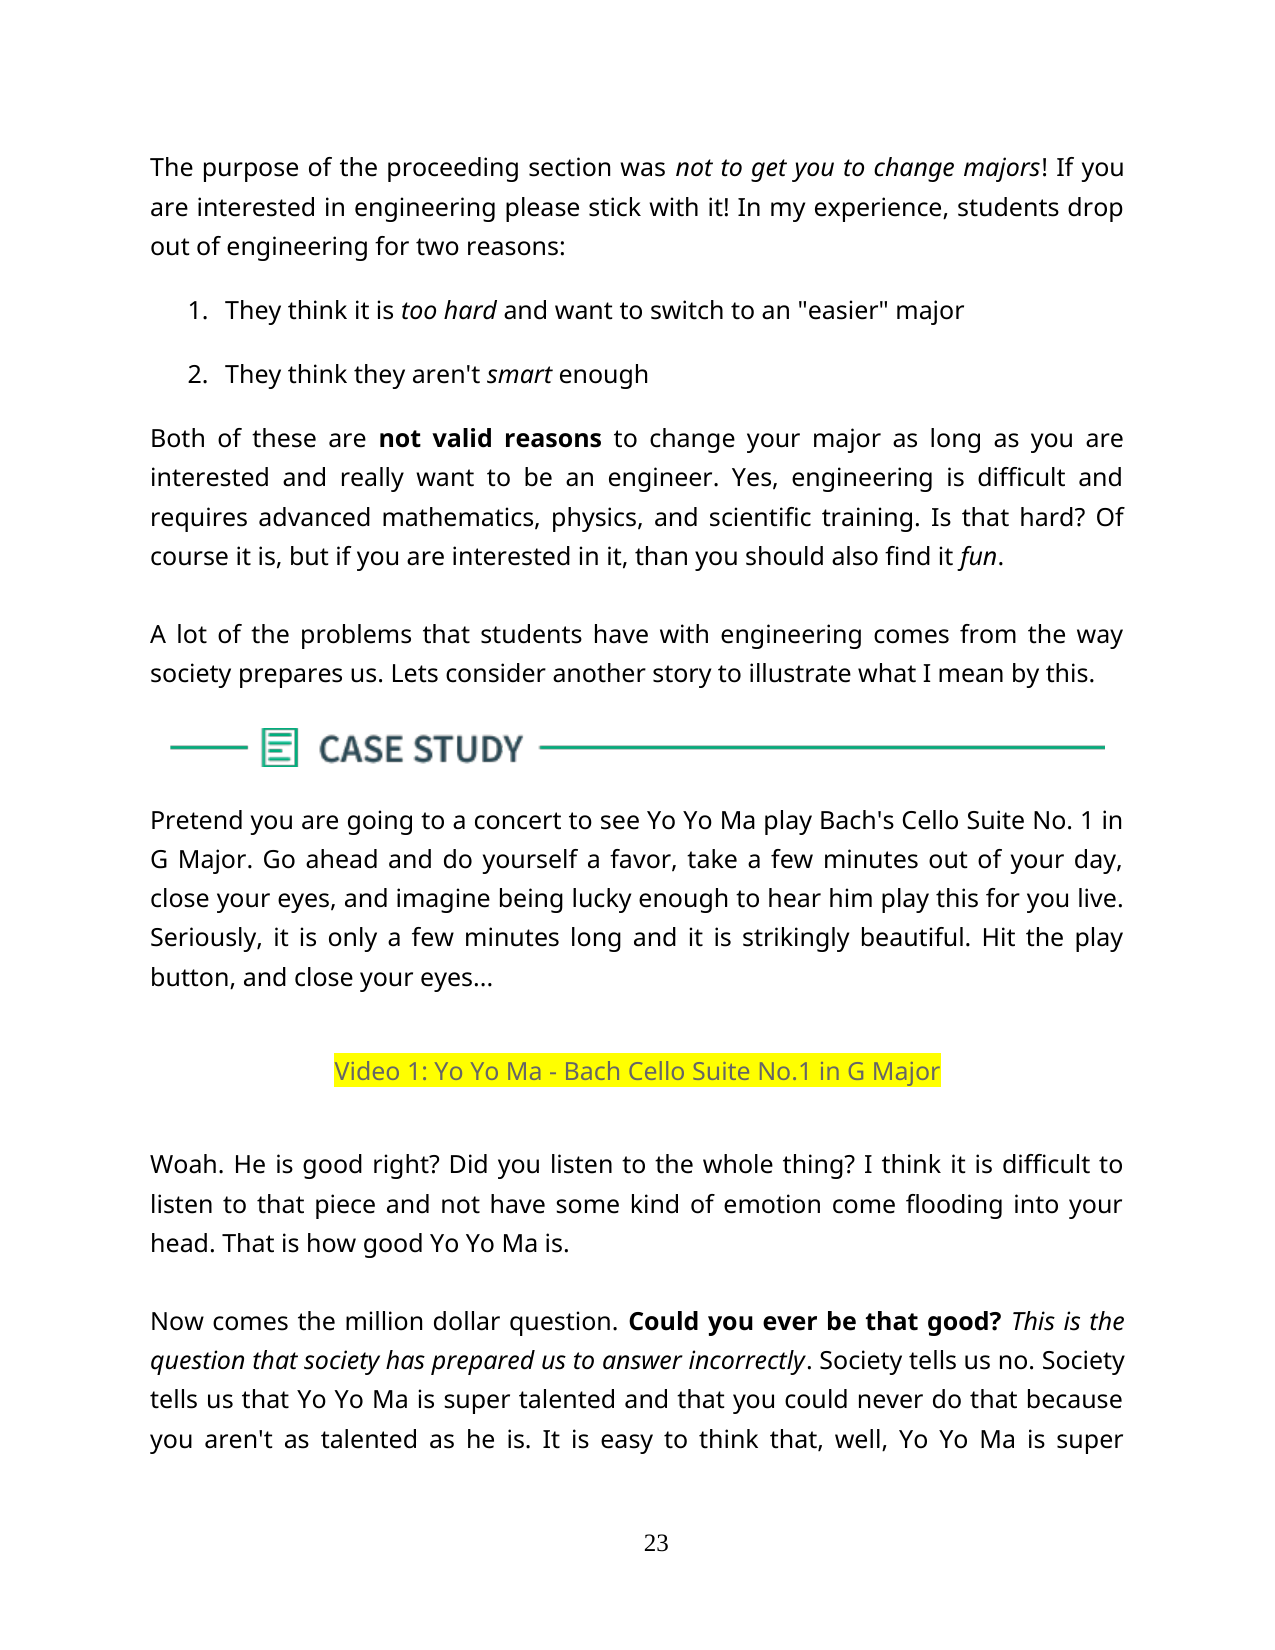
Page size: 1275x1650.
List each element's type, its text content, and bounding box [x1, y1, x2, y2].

list They think it is too hard and want to switch to an "easier" major [187, 292, 1125, 327]
text A lot of the problems that students have with engineering comes from the way society prepares us. Lets consider another story to illustrate what I mean by this. [150, 617, 1125, 690]
text Pretend you are going to a concert to see Yo Yo Ma play Bach's Cello Suite No. 1 in G Major. Go ahead and do yourself a favor, take a few minutes out of your day, close your eyes, and imagine being lucky enough to hear him play this for you live. Seriously, it is only a few minutes long and it is strikingly beautiful. Hit the play button, and close your eyes... [150, 803, 1125, 993]
text Both of these are not valid reasons to change your major as long as you are interested and really want to be an engineer. Yes, engineering is difficult and requires advanced mathematics, physics, and scientific training. Is that hard? Of course it is, but if you are interested in it, than you should also find it fun. [150, 421, 1125, 572]
list They think they aren't smart enough [187, 357, 1125, 391]
text The purpose of the proceeding section was not to get you to change majors! If you are interested in engineering please stick with it! In my experience, students drop out of engineering for two reasons: [150, 150, 1125, 262]
text Video 1: Yo Yo Ma - Bach Cello Suite No.1 in G Major [150, 1053, 1125, 1087]
text Now comes the million dollar question. Could you ever be that good? This is the question that society has prepared us to answer incorrectly. Society tells us no. Society tells us that Yo Yo Ma is super talented and that you could never do that because you aren't as talented as he is. It is easy to think that, well, Yo Yo Ma is super [150, 1304, 1125, 1455]
text Woah. He is good right? Did you listen to the whole thing? I think it is difficult to listen to that piece and not have some kind of emotion come flooding into your head. That is how good Yo Yo Ma is. [150, 1147, 1125, 1259]
picture [170, 728, 1105, 767]
